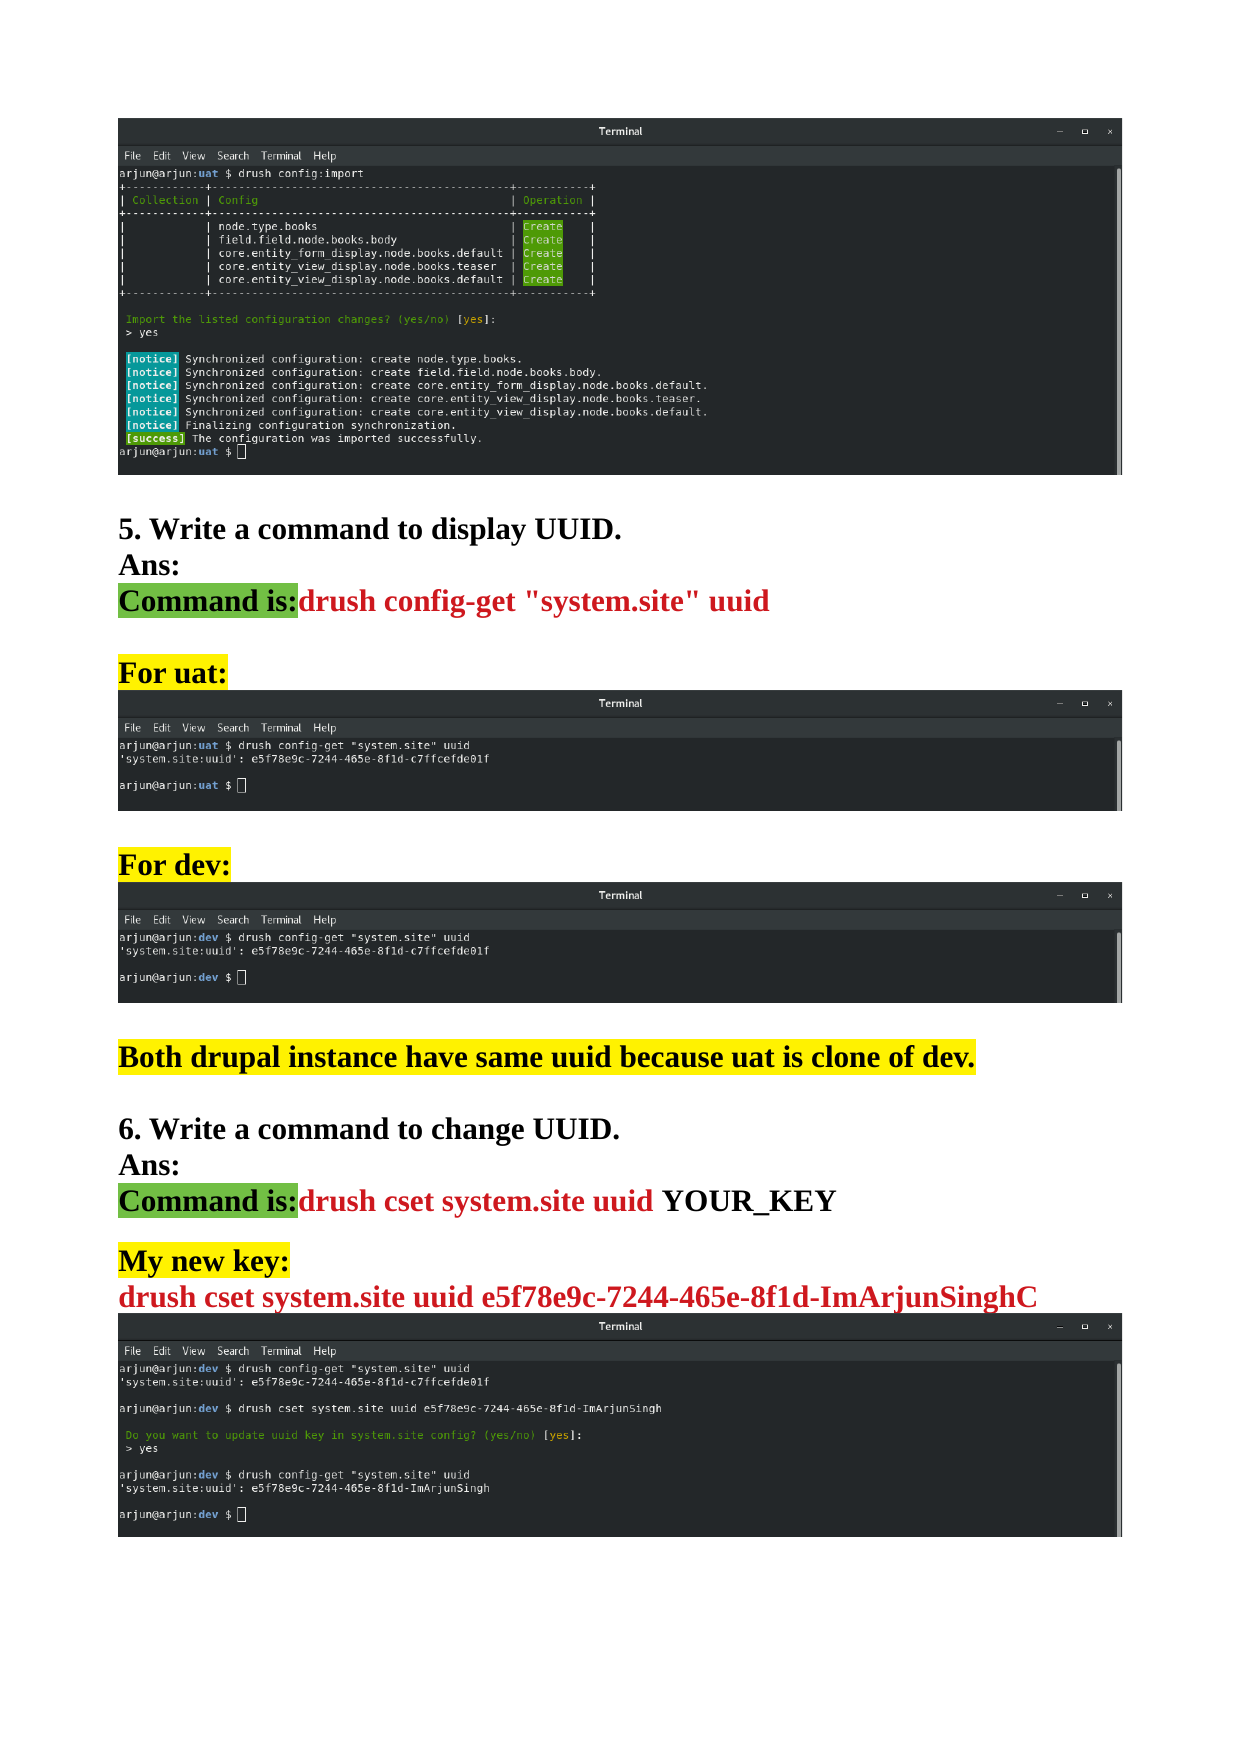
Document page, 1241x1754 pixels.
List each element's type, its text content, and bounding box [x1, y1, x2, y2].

text For dev: [118, 847, 1122, 882]
text Ans: [118, 546, 1122, 582]
text Command is:drush config-get "system.site" uuid [118, 582, 1122, 618]
text My new key: [118, 1242, 1122, 1278]
picture [118, 118, 1123, 475]
text drush cset system.site uuid e5f78e9c-7244-465e-8f1d-ImArjunSinghC [118, 1278, 1122, 1313]
text 6. Write a command to change UUID. [118, 1111, 1122, 1147]
text Ans: [118, 1147, 1122, 1182]
picture [118, 1313, 1123, 1537]
text Both drupal instance have same uuid because uat is clone of dev. [118, 1039, 1122, 1075]
text Command is:drush cset system.site uuid YOUR_KEY [118, 1182, 1122, 1218]
text 5. Write a command to display UUID. [118, 511, 1122, 546]
text For uat: [118, 654, 1122, 690]
